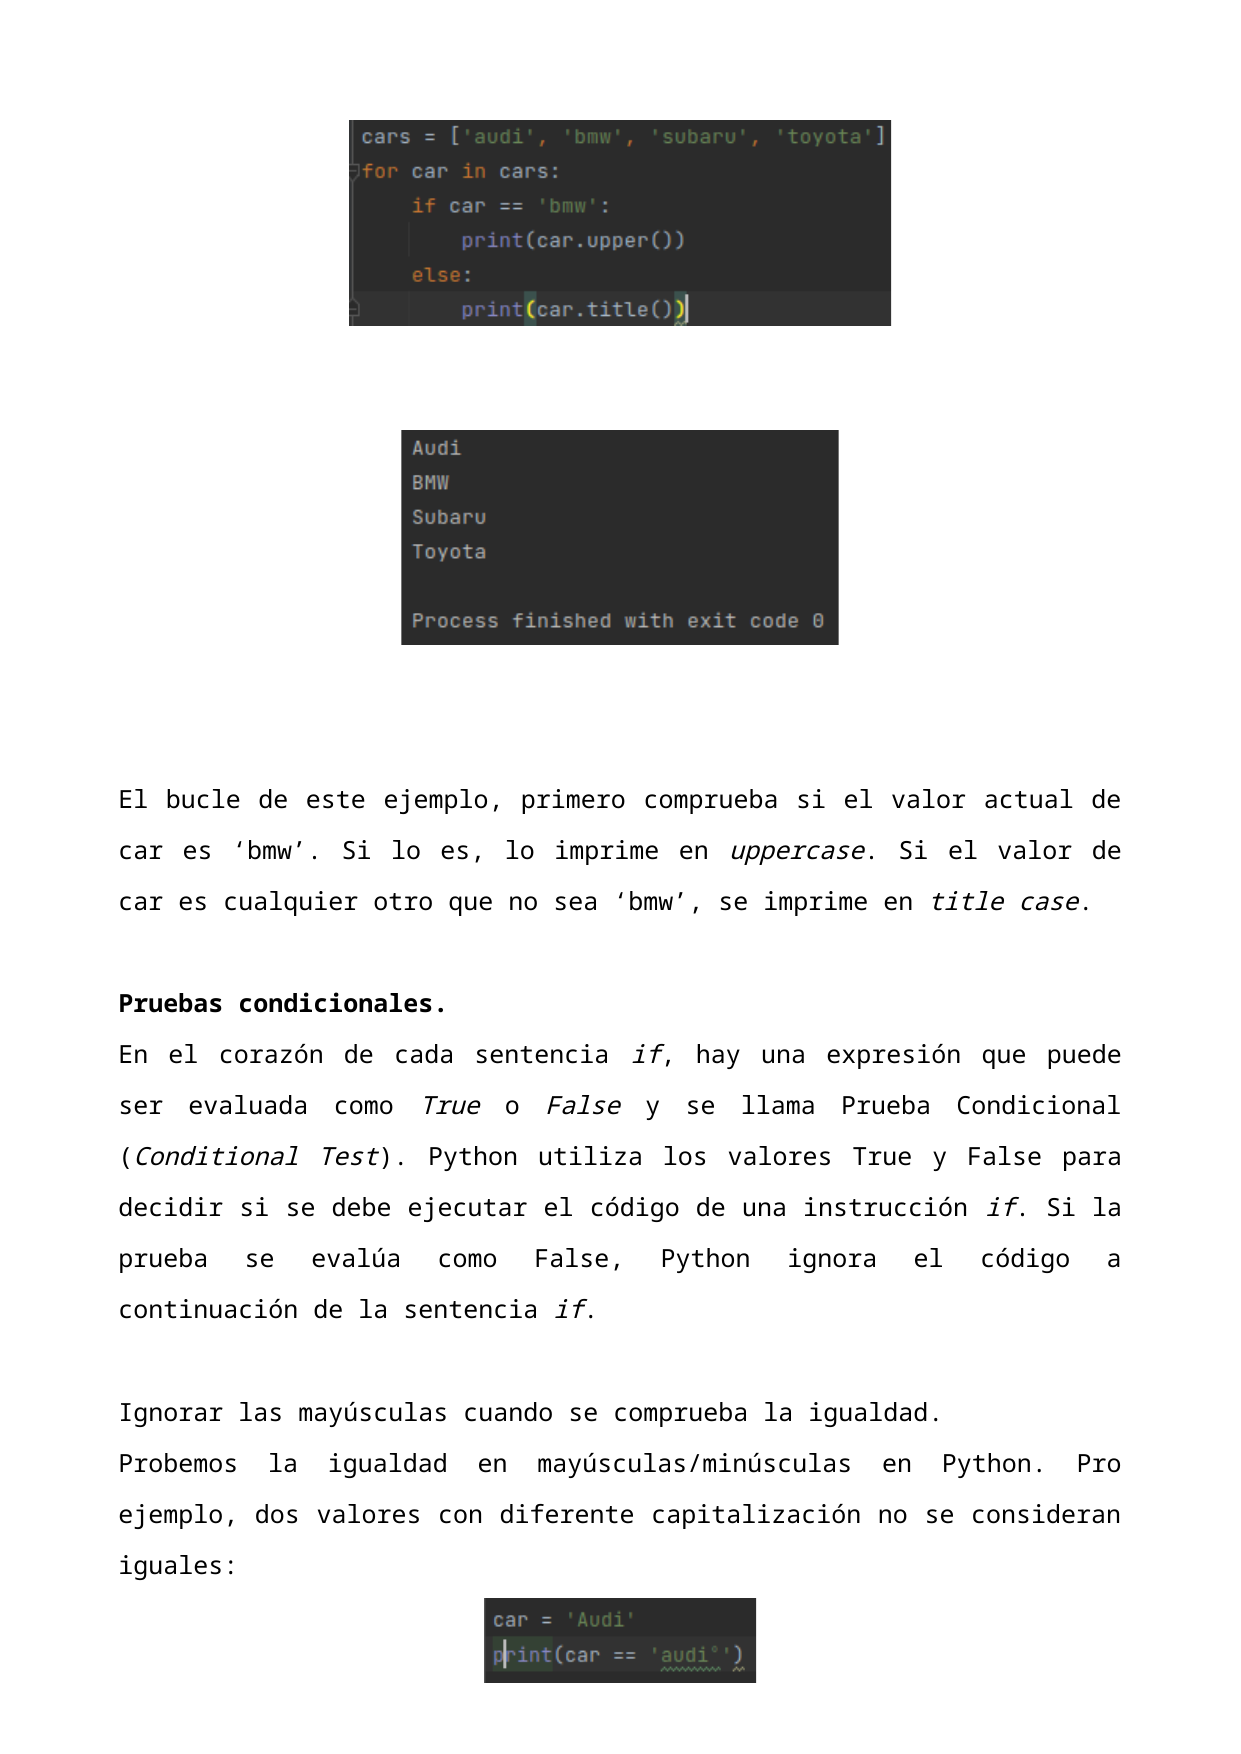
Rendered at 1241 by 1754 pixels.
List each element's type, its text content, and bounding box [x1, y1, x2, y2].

picture [484, 1598, 757, 1683]
text Probemos la igualdad en mayúsculas/minúsculas en Python. Pro ejemplo, dos valores con diferente capitalización no se consideran iguales: [118, 1445, 1122, 1581]
text Ignorar las mayúsculas cuando se comprueba la igualdad. [118, 1394, 1122, 1428]
picture [349, 120, 892, 326]
picture [401, 430, 839, 645]
text En el corazón de cada sentencia if, hay una expresión que puede ser evaluada como True o False y se llama Prueba Condicional (Conditional Test). Python utiliza los valores True y False para decidir si se debe ejecutar el código de una instrucción if. Si la prueba se evalúa como False, Python ignora el código a continuación de la sentencia if. [118, 1037, 1122, 1326]
text El bucle de este ejemplo, primero comprueba si el valor actual de car es ‘bmw’. Si lo es, lo imprime en uppercase. Si el valor de car es cualquier otro que no sea ‘bmw’, se imprime en title case. [118, 782, 1122, 918]
text Pruebas condicionales. [118, 986, 1122, 1020]
